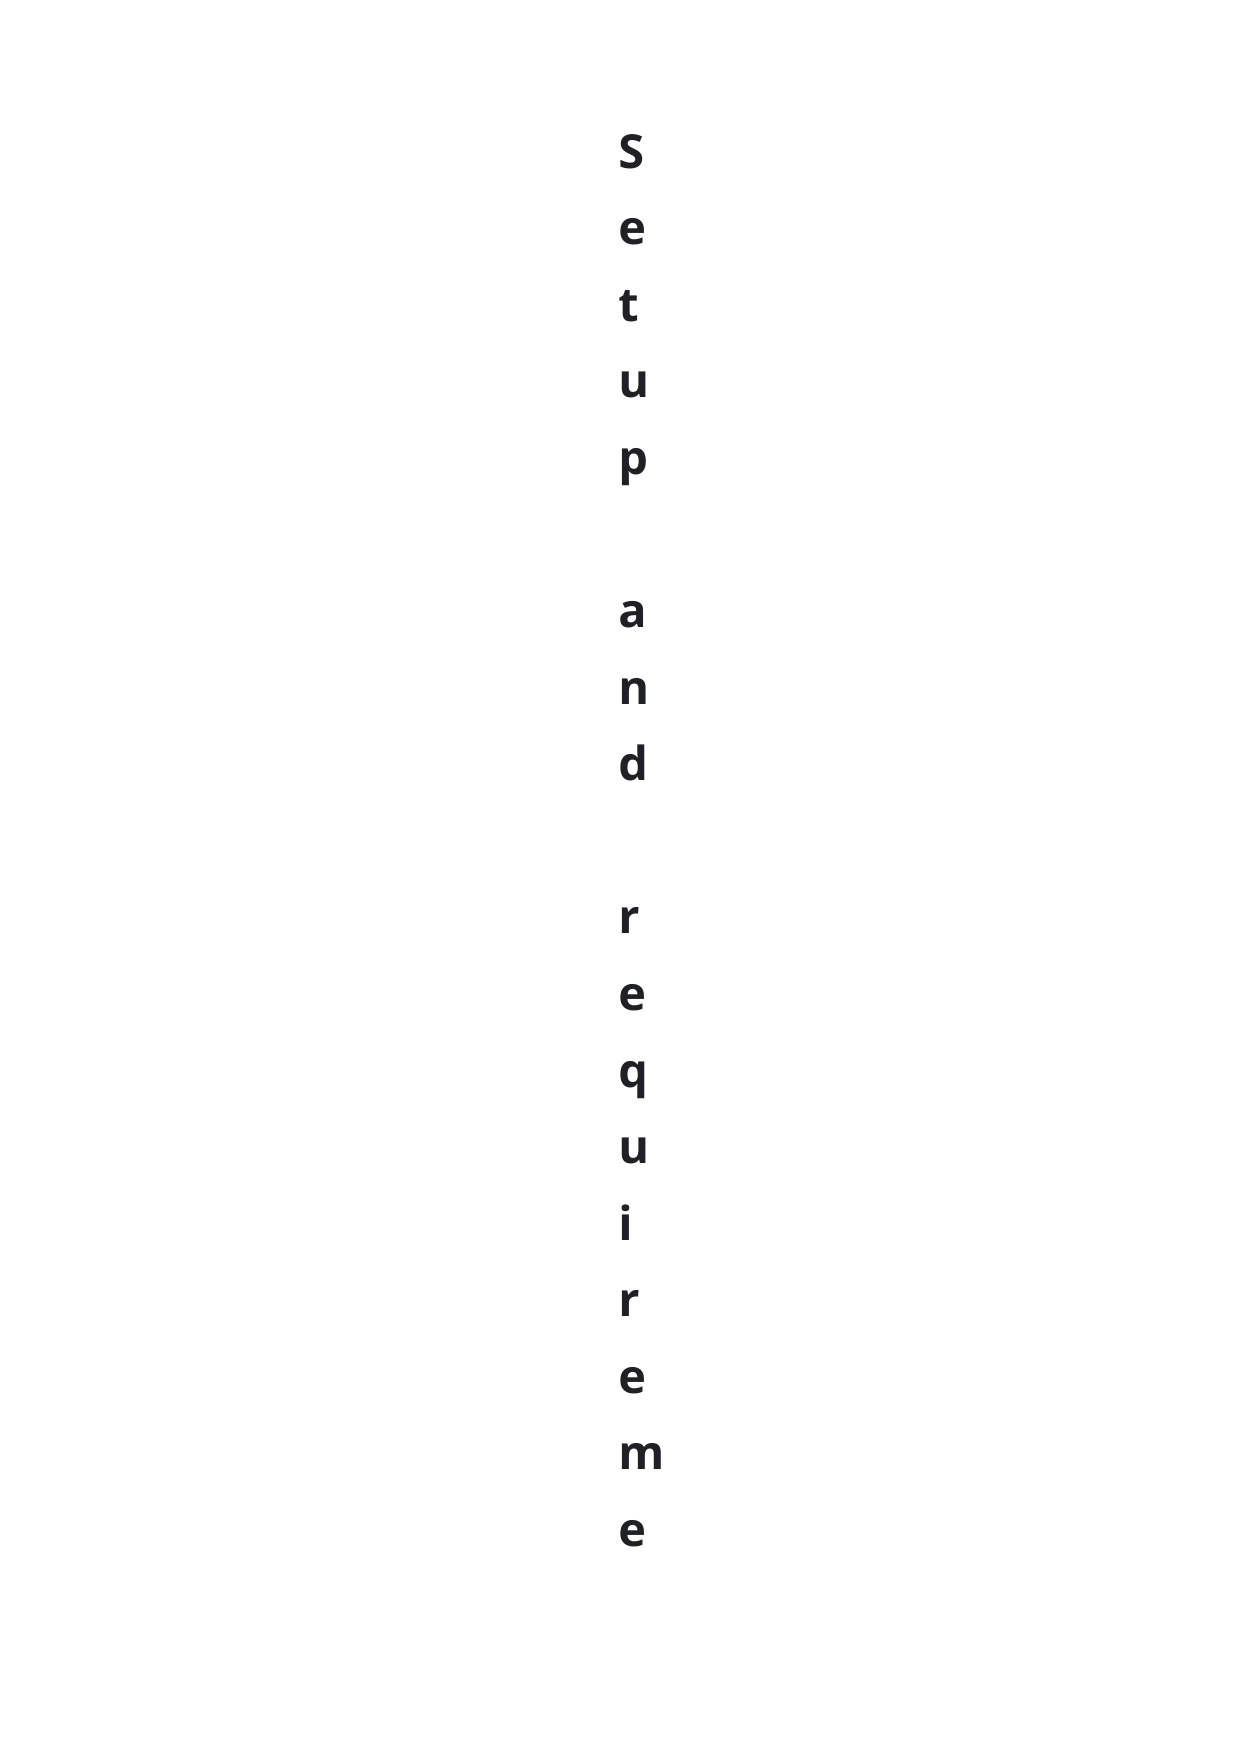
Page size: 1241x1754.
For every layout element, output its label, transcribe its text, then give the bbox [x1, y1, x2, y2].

subtitle Setup and requirements [618, 118, 622, 1560]
